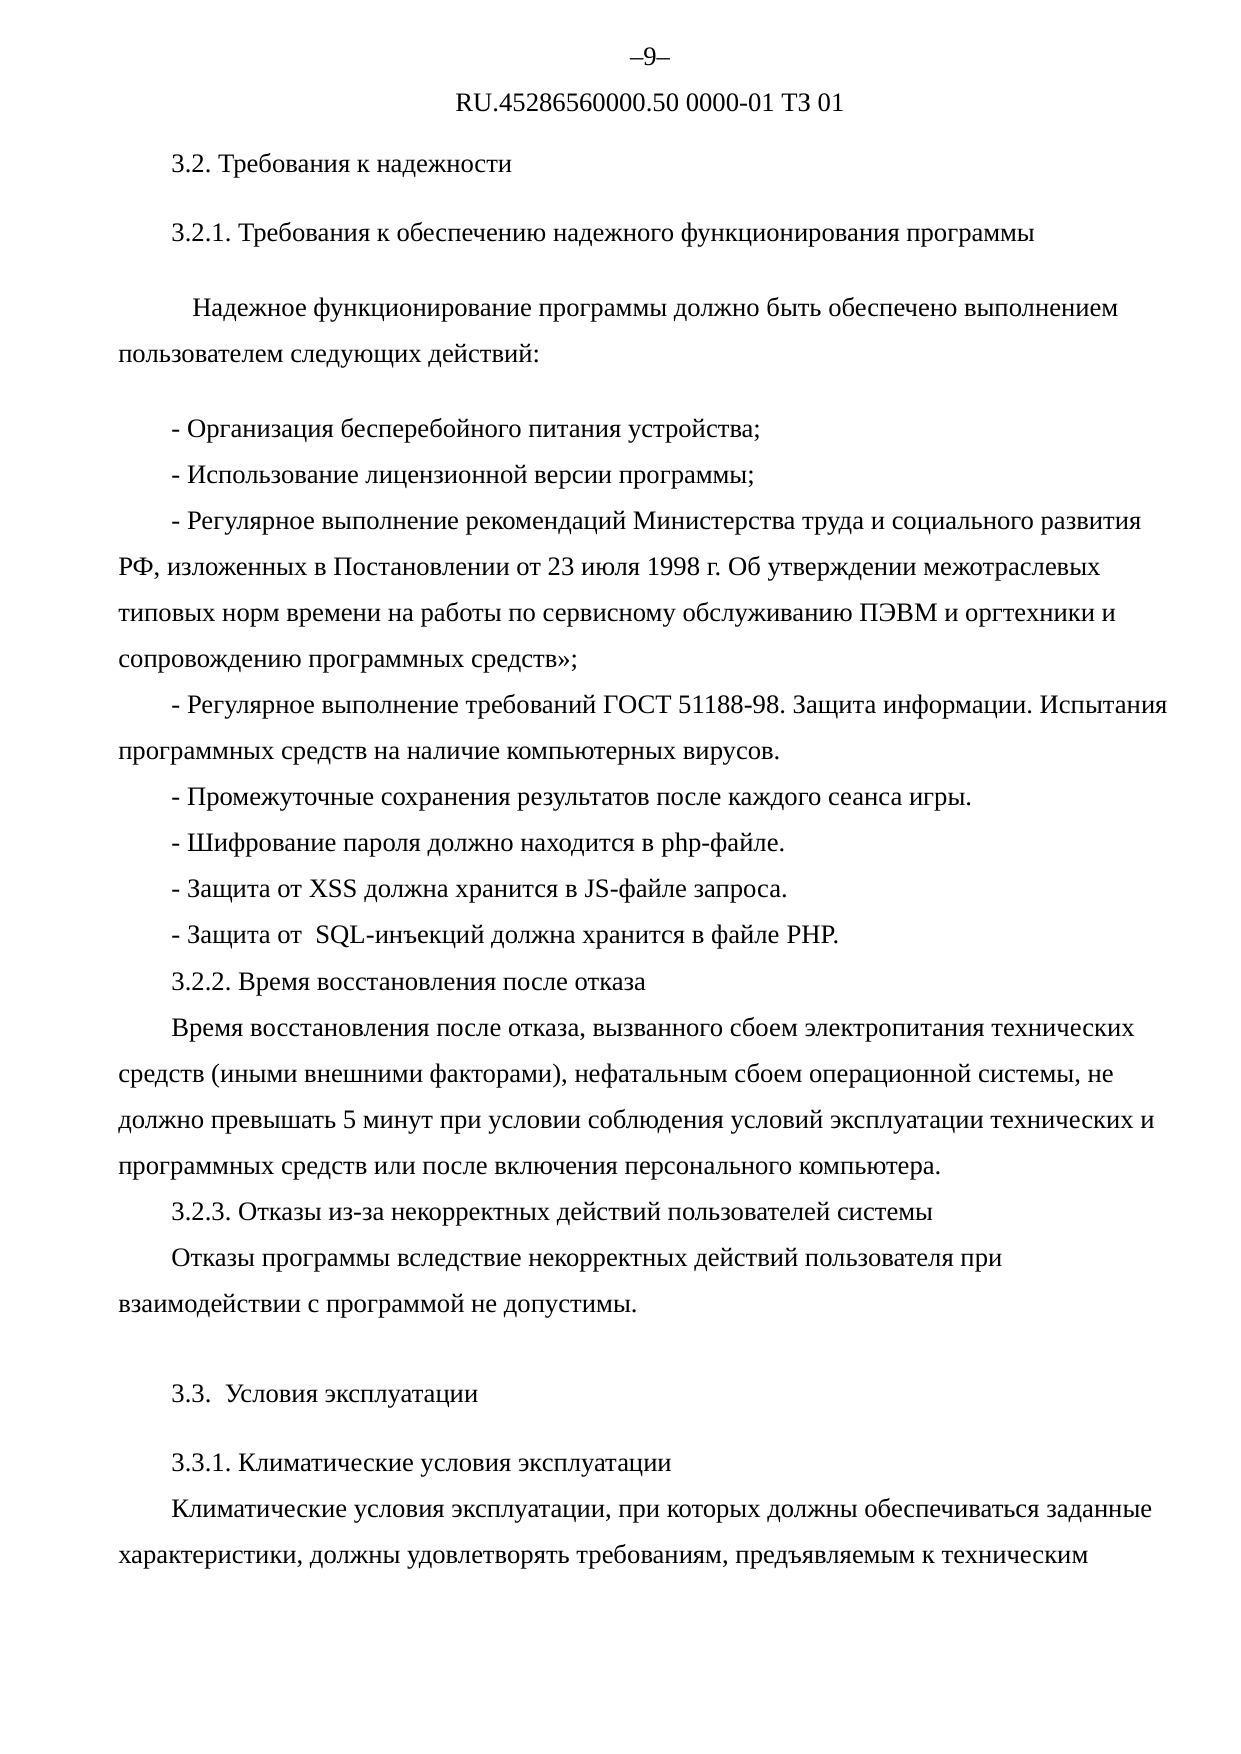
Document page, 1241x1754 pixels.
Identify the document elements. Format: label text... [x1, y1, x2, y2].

text Климатические условия эксплуатации, при которых должны обеспечиваться заданные характеристики, должны удовлетворять требованиям, предъявляемым к техническим [118, 1492, 1181, 1569]
text Надежное функционирование программы должно быть обеспечено выполнением пользователем следующих действий: [118, 291, 1181, 368]
text Время восстановления после отказа, вызванного сбоем электропитания технических средств (иными внешними факторами), нефатальным сбоем операционной системы, не должно превышать 5 минут при условии соблюдения условий эксплуатации технических и программных средств или после включения персонального компьютера. [118, 1011, 1181, 1180]
subtitle Защита от SQL-инъекций должна хранится в файле PHP. [118, 919, 1181, 950]
subtitle Использование лицензионной версии программы; [118, 459, 1181, 489]
subtitle Шифрование пароля должно находится в php-файле. [118, 827, 1181, 858]
subtitle Условия эксплуатации [118, 1378, 1181, 1408]
text 3.2.1. Требования к обеспечению надежного функционирования программы [118, 216, 1181, 247]
subtitle Промежуточные сохранения результатов после каждого сеанса игры. [118, 781, 1181, 812]
text 3.2.2. Время восстановления после отказа [118, 965, 1181, 996]
subtitle Защита от XSS должна хранится в JS-файле запроса. [118, 873, 1181, 904]
subtitle Требования к надежности [118, 148, 1181, 178]
subtitle Регулярное выполнение требований ГОСТ 51188-98. Защита информации. Испытания программных средств на наличие компьютерных вирусов. [118, 689, 1181, 766]
subtitle Организация бесперебойного питания устройства; [118, 413, 1181, 443]
text Отказы программы вследствие некорректных действий пользователя при взаимодействии с программой не допустимы. [118, 1241, 1181, 1318]
subtitle Регулярное выполнение рекомендаций Министерства труда и социального развития РФ, изложенных в Постановлении от 23 июля 1998 г. Об утверждении межотраслевых типовых норм времени на работы по сервисному обслуживанию ПЭВМ и оргтехники и сопровождению программных средств»; [118, 505, 1181, 673]
text 3.3.1. Климатические условия эксплуатации [118, 1446, 1181, 1477]
text 3.2.3. Отказы из-за некорректных действий пользователей системы [118, 1195, 1181, 1226]
